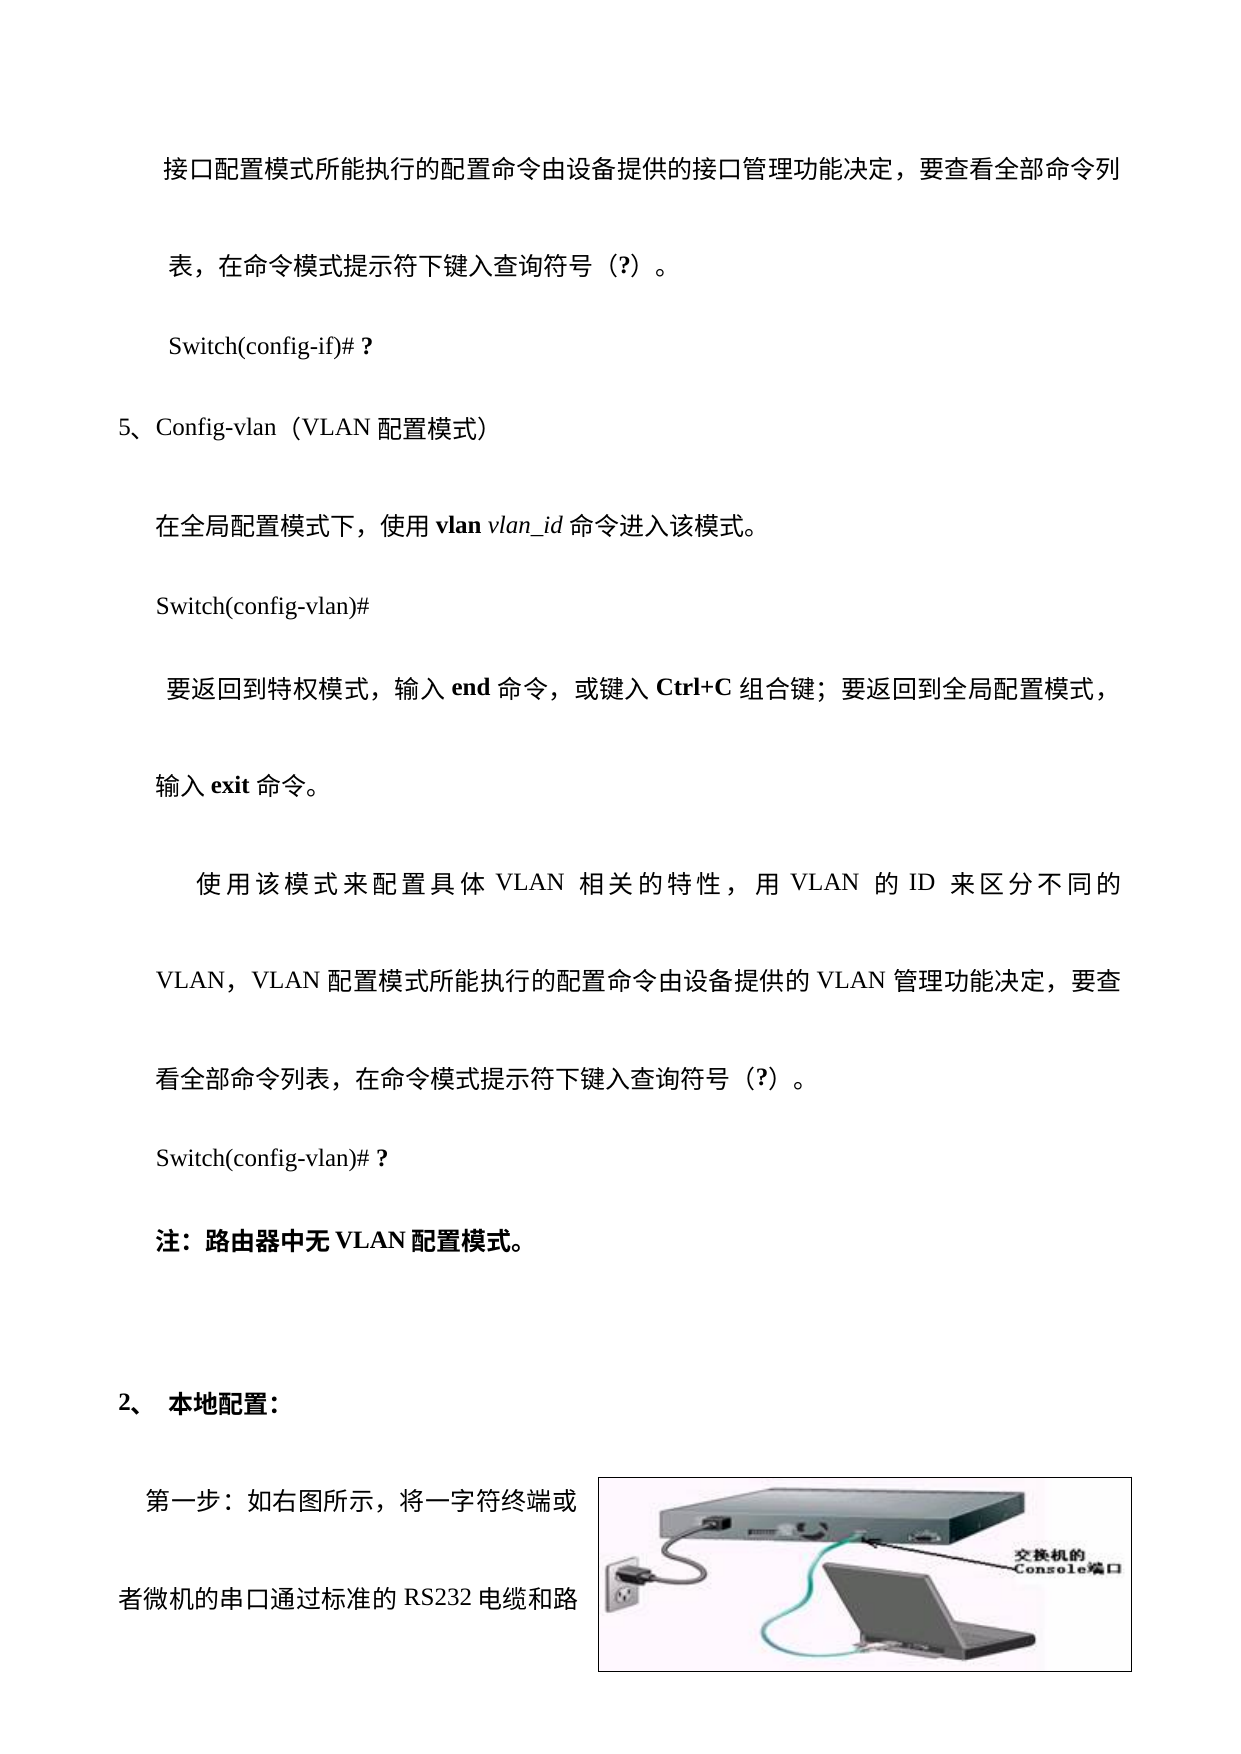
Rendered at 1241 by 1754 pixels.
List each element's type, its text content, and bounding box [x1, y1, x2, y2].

text Switch(config-vlan)# [118, 584, 1122, 617]
text 注：路由器中无VLAN配置模式。 [118, 1202, 1122, 1267]
text 第一步：如右图所示，将一字符终端或者微机的串口通过标准的RS232电缆和路 [118, 1462, 1122, 1624]
text 接口配置模式所能执行的配置命令由设备提供的接口管理功能决定，要查看全部命令列表，在命令模式提示符下键入查询符号（?）。 [118, 129, 1122, 292]
text 使用该模式来配置具体VLAN 相关的特性，用VLAN 的ID 来区分不同的VLAN，VLAN 配置模式所能执行的配置命令由设备提供的VLAN 管理功能决定，要查看全部命令列表，在命令模式提示符下键入查询符号（?）。 [118, 844, 1122, 1104]
text Switch(config-if)# ? [118, 324, 1122, 357]
list 本地配置： [118, 1364, 1122, 1429]
picture [599, 1478, 1131, 1671]
text Switch(config-vlan)# ? [118, 1137, 1122, 1169]
text 要返回到特权模式，输入end 命令，或键入Ctrl+C 组合键；要返回到全局配置模式，输入exit 命令。 [118, 649, 1122, 812]
text 5、Config-vlan（VLAN 配置模式） [118, 389, 1122, 454]
text 在全局配置模式下，使用vlan vlan_id 命令进入该模式。 [118, 487, 1122, 552]
